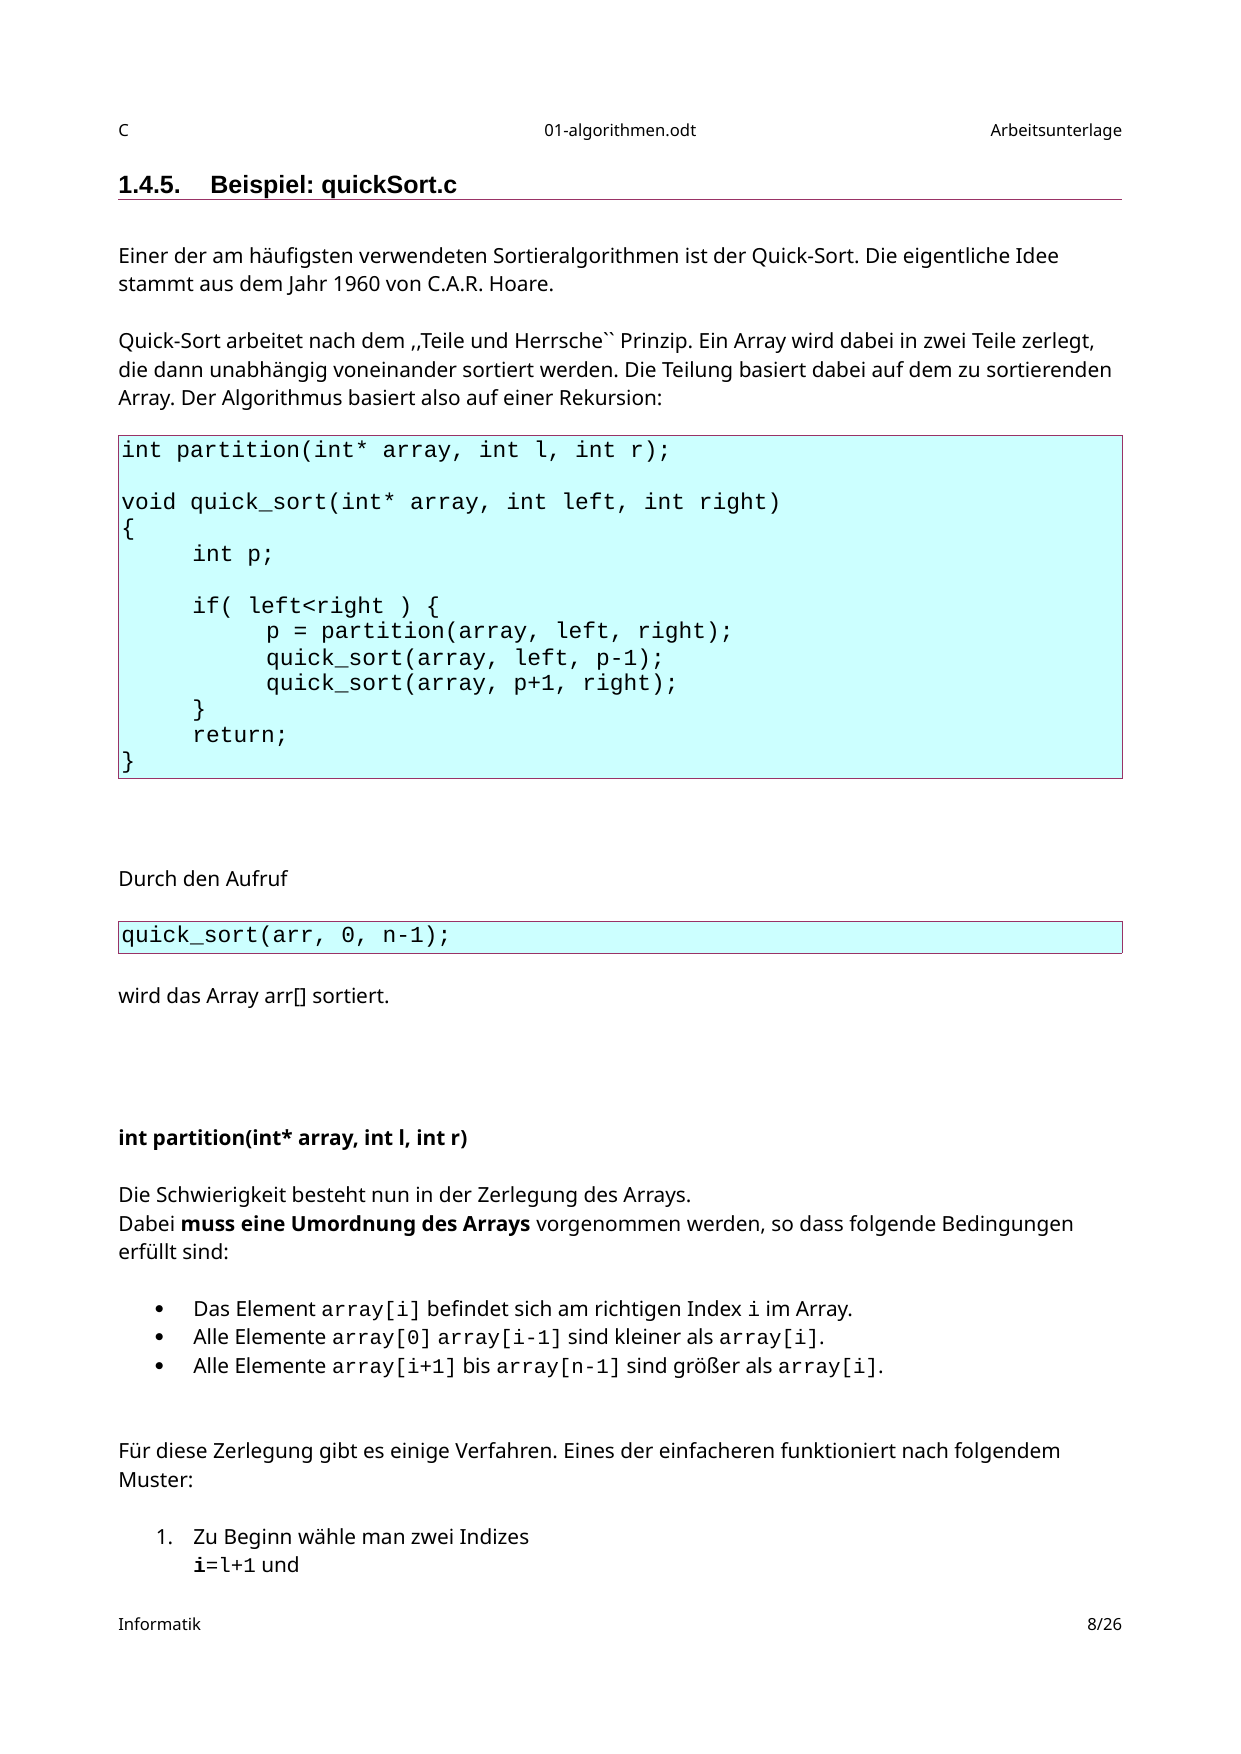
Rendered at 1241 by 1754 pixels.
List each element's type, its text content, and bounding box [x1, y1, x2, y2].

text int partition(int* array, int l, int r); [119, 436, 1122, 461]
text { [119, 513, 1122, 539]
list Das Element array[i] befindet sich am richtigen Index i im Array. [156, 1294, 1122, 1322]
list Alle Elemente array[i+1] bis array[n-1] sind größer als array[i]. [156, 1351, 1122, 1379]
list Zu Beginn wähle man zwei Indizes i=l+1 und [156, 1522, 1122, 1579]
list Alle Elemente array[0] array[i-1] sind kleiner als array[i]. [156, 1322, 1122, 1351]
text quick_sort(array, p+1, right); [119, 669, 1122, 695]
text Dabei muss eine Umordnung des Arrays vorgenommen werden, so dass folgende Bedingungen erfüllt sind: [118, 1209, 1122, 1266]
text return; [119, 721, 1122, 747]
text } [119, 747, 1122, 778]
text Für diese Zerlegung gibt es einige Verfahren. Eines der einfacheren funktioniert nach folgendem Muster: [118, 1436, 1122, 1493]
text Quick-Sort arbeitet nach dem ,,Teile und Herrsche`` Prinzip. Ein Array wird dabei in zwei Teile zerlegt, die dann unabhängig voneinander sortiert werden. Die Teilung basiert dabei auf dem zu sortierenden Array. Der Algorithmus basiert also auf einer Rekursion: [118, 326, 1122, 412]
text quick_sort(arr, 0, n-1); [119, 922, 1122, 953]
text int p; [119, 539, 1122, 565]
subtitle Beispiel: quickSort.c [118, 170, 1122, 199]
text int partition(int* array, int l, int r) [118, 1123, 1122, 1152]
text wird das Array arr[] sortiert. [118, 981, 1122, 1009]
text } [119, 695, 1122, 721]
text p = partition(array, left, right); [119, 617, 1122, 643]
text Durch den Aufruf [118, 864, 1122, 892]
text quick_sort(array, left, p-1); [119, 643, 1122, 669]
text void quick_sort(int* array, int left, int right) [119, 487, 1122, 513]
text Die Schwierigkeit besteht nun in der Zerlegung des Arrays. [118, 1180, 1122, 1209]
text Einer der am häufigsten verwendeten Sortieralgorithmen ist der Quick-Sort. Die eigentliche Idee stammt aus dem Jahr 1960 von C.A.R. Hoare. [118, 241, 1122, 298]
text if( left<right ) { [119, 591, 1122, 617]
